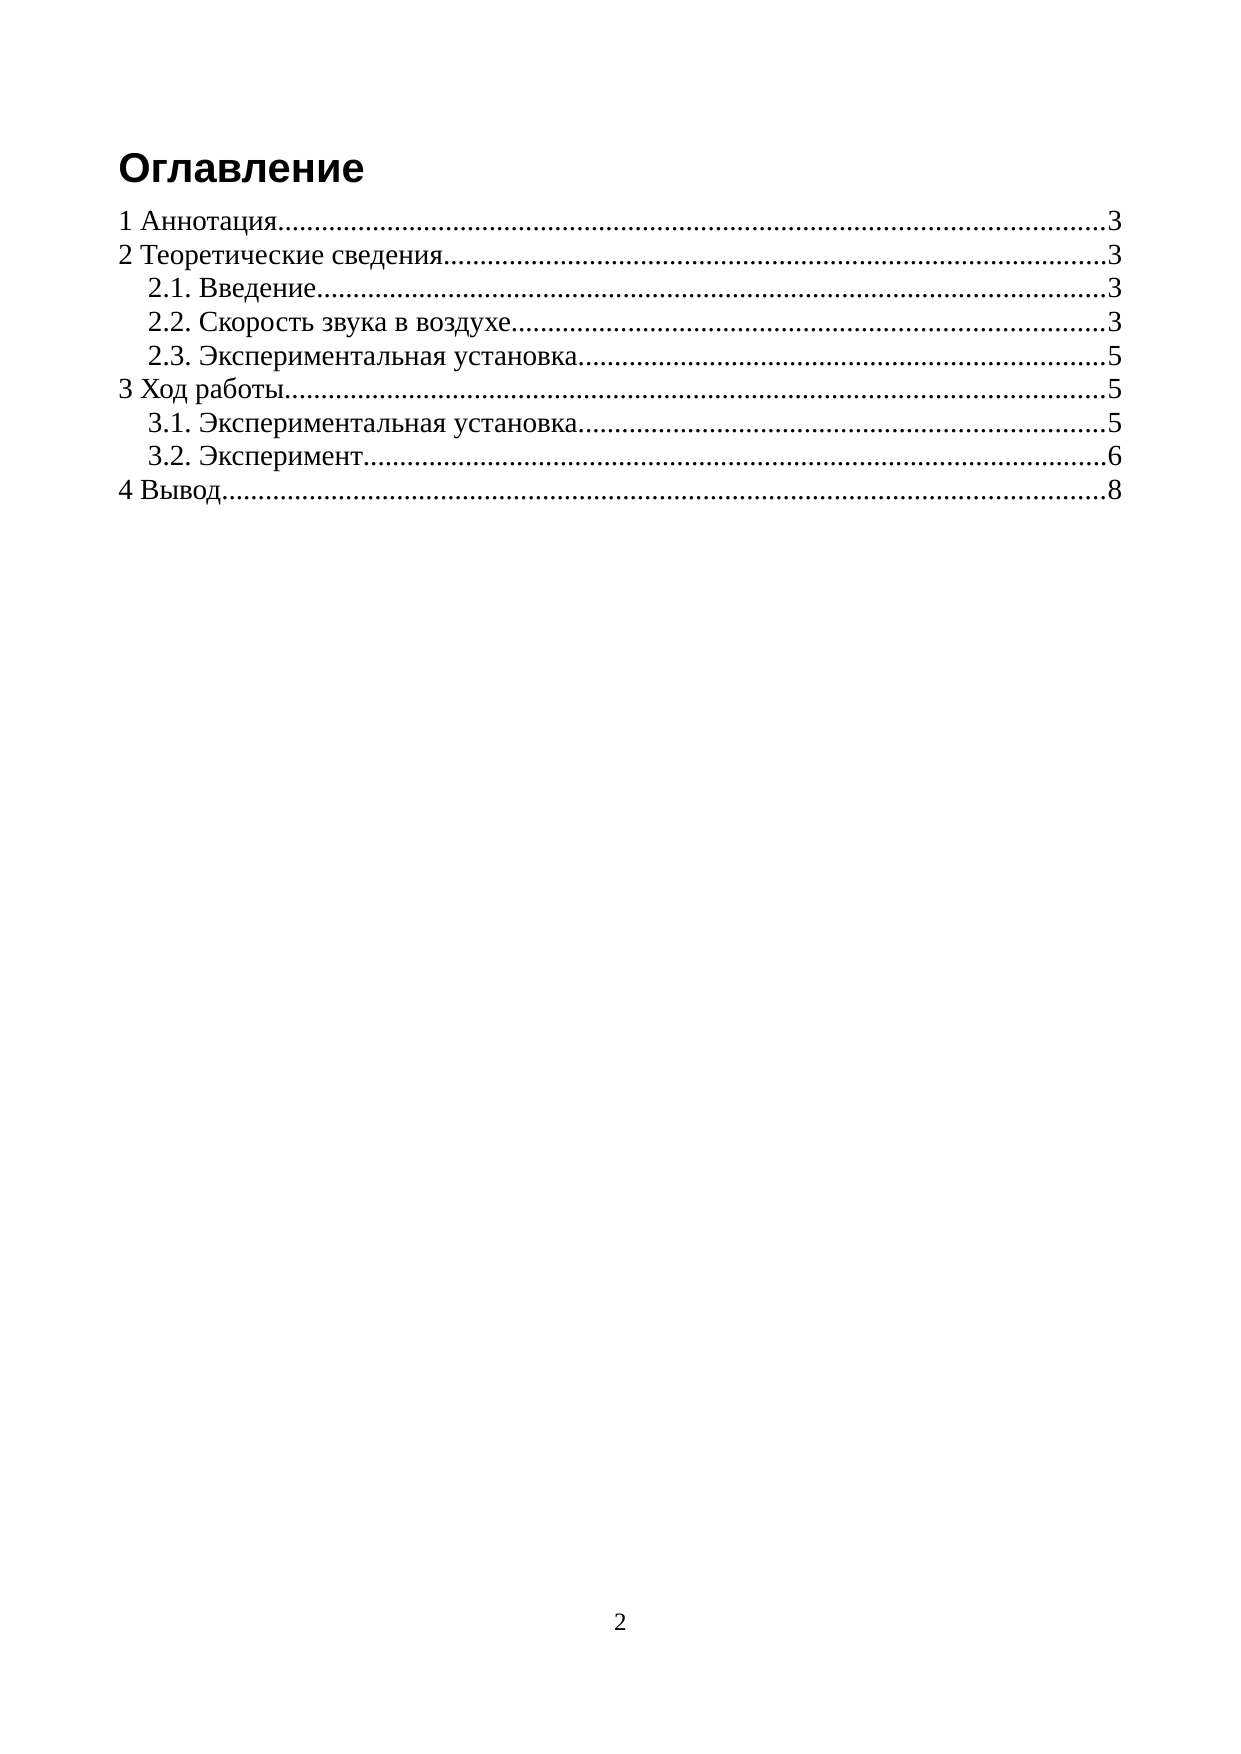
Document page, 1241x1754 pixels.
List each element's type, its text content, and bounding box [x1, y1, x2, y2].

text 3 Ход работы 5 [118, 371, 1122, 405]
text 2.2. Скорость звука в воздухе 3 [148, 304, 1122, 338]
text 1 Аннотация 3 [118, 203, 1122, 237]
text 2.3. Экспериментальная установка 5 [148, 338, 1122, 371]
text 4 Вывод 8 [118, 472, 1122, 505]
text 3.2. Эксперимент 6 [148, 438, 1122, 472]
text 3.1. Экспериментальная установка 5 [148, 405, 1122, 438]
text 2 Теоретические сведения 3 [118, 237, 1122, 271]
text 2.1. Введение 3 [148, 271, 1122, 304]
subtitle Оглавление [118, 143, 1122, 191]
